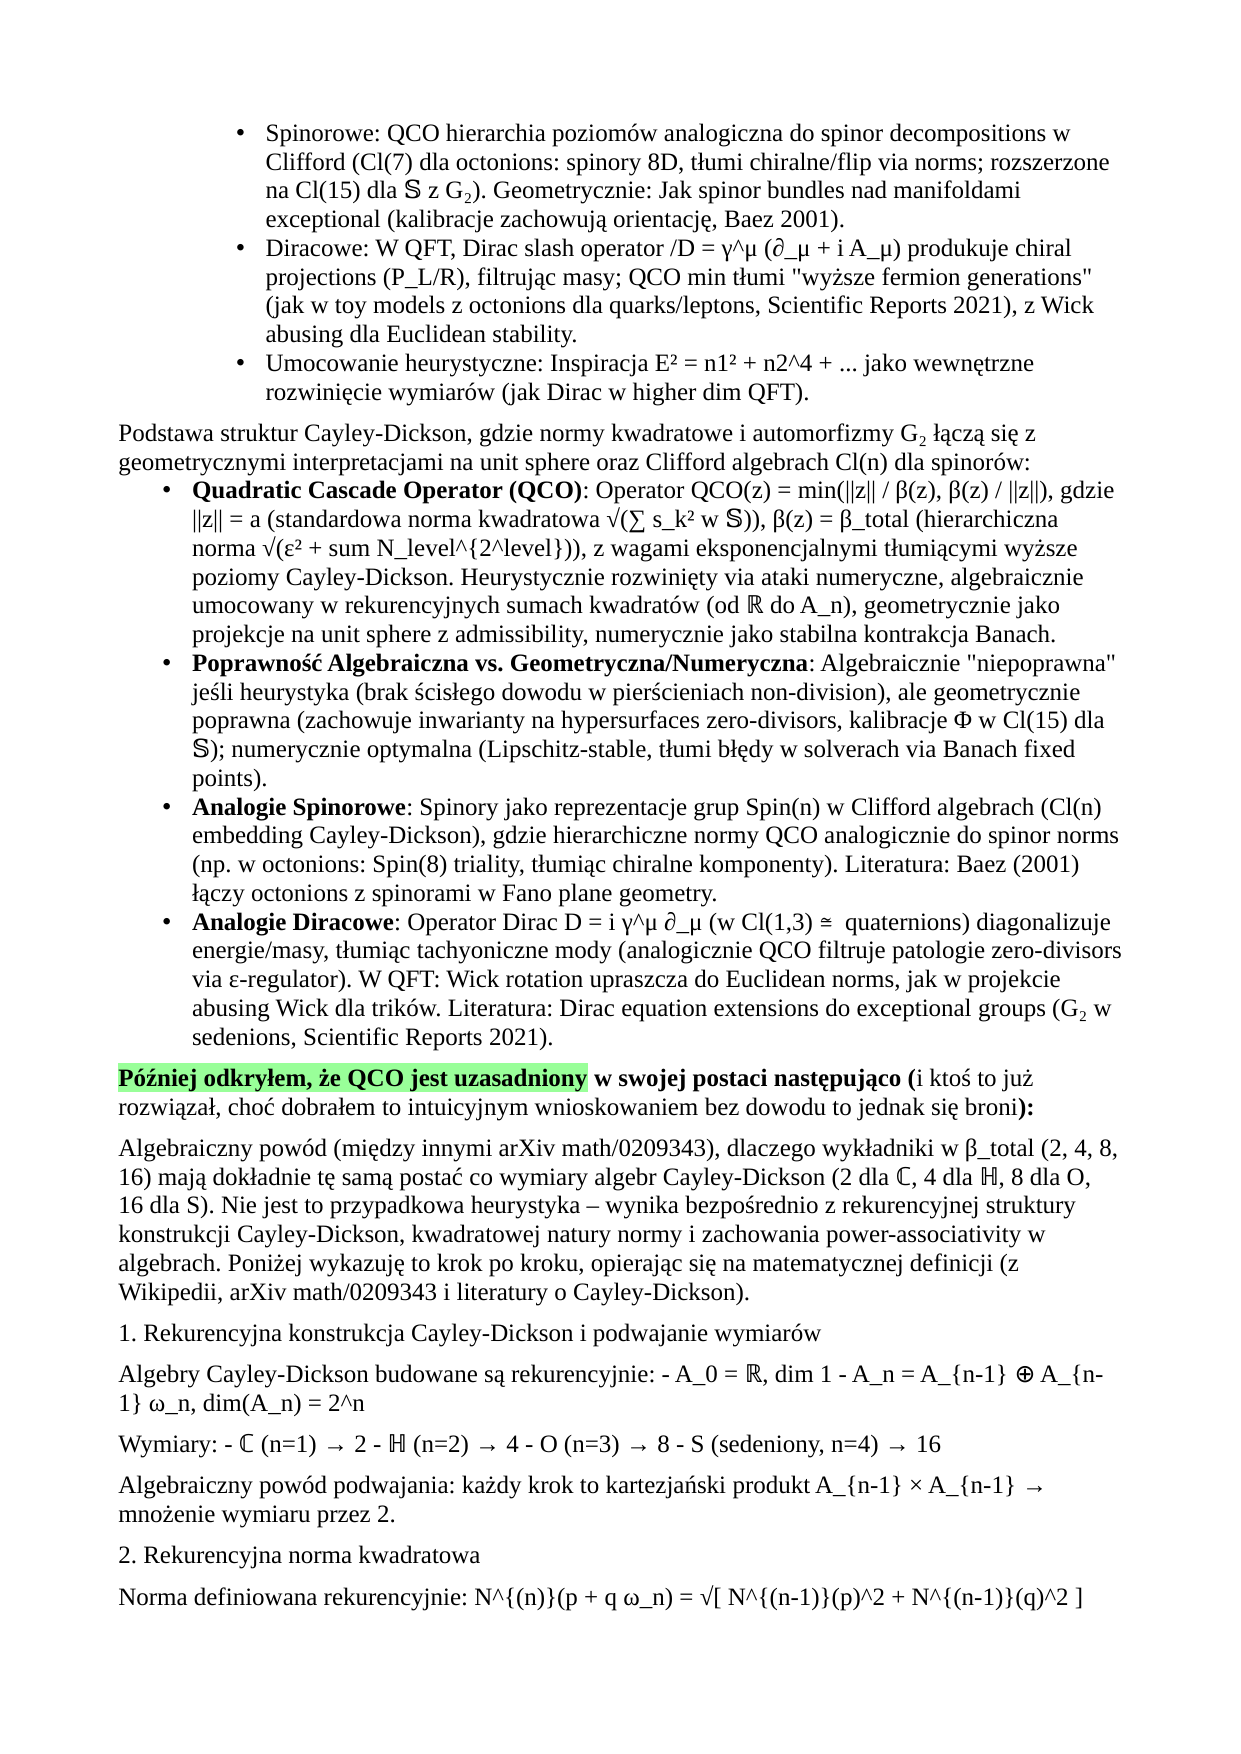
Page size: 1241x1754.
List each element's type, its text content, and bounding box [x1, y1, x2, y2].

list Diracowe: W QFT, Dirac slash operator /D = γ^μ (∂_μ + i A_μ) produkuje chiral projections (P_L/R), filtrując masy; QCO min tłumi "wyższe fermion generations" (jak w toy models z octonions dla quarks/leptons, Scientific Reports 2021), z Wick abusing dla Euclidean stability. [236, 233, 1122, 348]
text 1. Rekurencyjna konstrukcja Cayley-Dickson i podwajanie wymiarów [118, 1318, 1122, 1347]
list Analogie Diracowe: Operator Dirac D = i γ^μ ∂_μ (w Cl(1,3) ≅ quaternions) diagonalizuje energie/masy, tłumiąc tachyoniczne mody (analogicznie QCO filtruje patologie zero-divisors via ε-regulator). W QFT: Wick rotation upraszcza do Euclidean norms, jak w projekcie abusing Wick dla trików. Literatura: Dirac equation extensions do exceptional groups (G₂ w sedenions, Scientific Reports 2021). [162, 907, 1122, 1051]
text Algebraiczny powód (między innymi arXiv math/0209343), dlaczego wykładniki w β_total (2, 4, 8, 16) mają dokładnie tę samą postać co wymiary algebr Cayley-Dickson (2 dla ℂ, 4 dla ℍ, 8 dla O, 16 dla S). Nie jest to przypadkowa heurystyka – wynika bezpośrednio z rekurencyjnej struktury konstrukcji Cayley-Dickson, kwadratowej natury normy i zachowania power-associativity w algebrach. Poniżej wykazuję to krok po kroku, opierając się na matematycznej definicji (z Wikipedii, arXiv math/0209343 i literatury o Cayley-Dickson). [118, 1133, 1122, 1306]
list Spinorowe: QCO hierarchia poziomów analogiczna do spinor decompositions w Clifford (Cl(7) dla octonions: spinory 8D, tłumi chiralne/flip via norms; rozszerzone na Cl(15) dla 𝕊 z G₂). Geometrycznie: Jak spinor bundles nad manifoldami exceptional (kalibracje zachowują orientację, Baez 2001). [236, 118, 1122, 233]
text Później odkryłem, że QCO jest uzasadniony w swojej postaci następująco (i ktoś to już rozwiązał, choć dobrałem to intuicyjnym wnioskowaniem bez dowodu to jednak się broni): [118, 1063, 1122, 1121]
text 2. Rekurencyjna norma kwadratowa [118, 1541, 1122, 1569]
text Podstawa struktur Cayley-Dickson, gdzie normy kwadratowe i automorfizmy G₂ łączą się z geometrycznymi interpretacjami na unit sphere oraz Clifford algebrach Cl(n) dla spinorów: [118, 418, 1122, 476]
text Norma definiowana rekurencyjnie: N^{(n)}(p + q ω_n) = √[ N^{(n-1)}(p)^2 + N^{(n-1)}(q)^2 ] [118, 1582, 1122, 1611]
text Algebry Cayley-Dickson budowane są rekurencyjnie: - A_0 = ℝ, dim 1 - A_n = A_{n-1} ⊕ A_{n-1} ω_n, dim(A_n) = 2^n [118, 1359, 1122, 1417]
list Quadratic Cascade Operator (QCO): Operator QCO(z) = min(||z|| / β(z), β(z) / ||z||), gdzie ||z|| = a (standardowa norma kwadratowa √(∑ s_k² w 𝕊)), β(z) = β_total (hierarchiczna norma √(ε² + sum N_level^{2^level})), z wagami eksponencjalnymi tłumiącymi wyższe poziomy Cayley-Dickson. Heurystycznie rozwinięty via ataki numeryczne, algebraicznie umocowany w rekurencyjnych sumach kwadratów (od ℝ do A_n), geometrycznie jako projekcje na unit sphere z admissibility, numerycznie jako stabilna kontrakcja Banach. [162, 476, 1122, 648]
text Algebraiczny powód podwajania: każdy krok to kartezjański produkt A_{n-1} × A_{n-1} → mnożenie wymiaru przez 2. [118, 1471, 1122, 1528]
text Wymiary: - ℂ (n=1) → 2 - ℍ (n=2) → 4 - O (n=3) → 8 - S (sedeniony, n=4) → 16 [118, 1429, 1122, 1458]
list Analogie Spinorowe: Spinory jako reprezentacje grup Spin(n) w Clifford algebrach (Cl(n) embedding Cayley-Dickson), gdzie hierarchiczne normy QCO analogicznie do spinor norms (np. w octonions: Spin(8) triality, tłumiąc chiralne komponenty). Literatura: Baez (2001) łączy octonions z spinorami w Fano plane geometry. [162, 792, 1122, 907]
list Poprawność Algebraiczna vs. Geometryczna/Numeryczna: Algebraicznie "niepoprawna" jeśli heurystyka (brak ścisłego dowodu w pierścieniach non-division), ale geometrycznie poprawna (zachowuje inwarianty na hypersurfaces zero-divisors, kalibracje Φ w Cl(15) dla 𝕊); numerycznie optymalna (Lipschitz-stable, tłumi błędy w solverach via Banach fixed points). [162, 648, 1122, 792]
list Umocowanie heurystyczne: Inspiracja E² = n1² + n2^4 + ... jako wewnętrzne rozwinięcie wymiarów (jak Dirac w higher dim QFT). [236, 348, 1122, 406]
